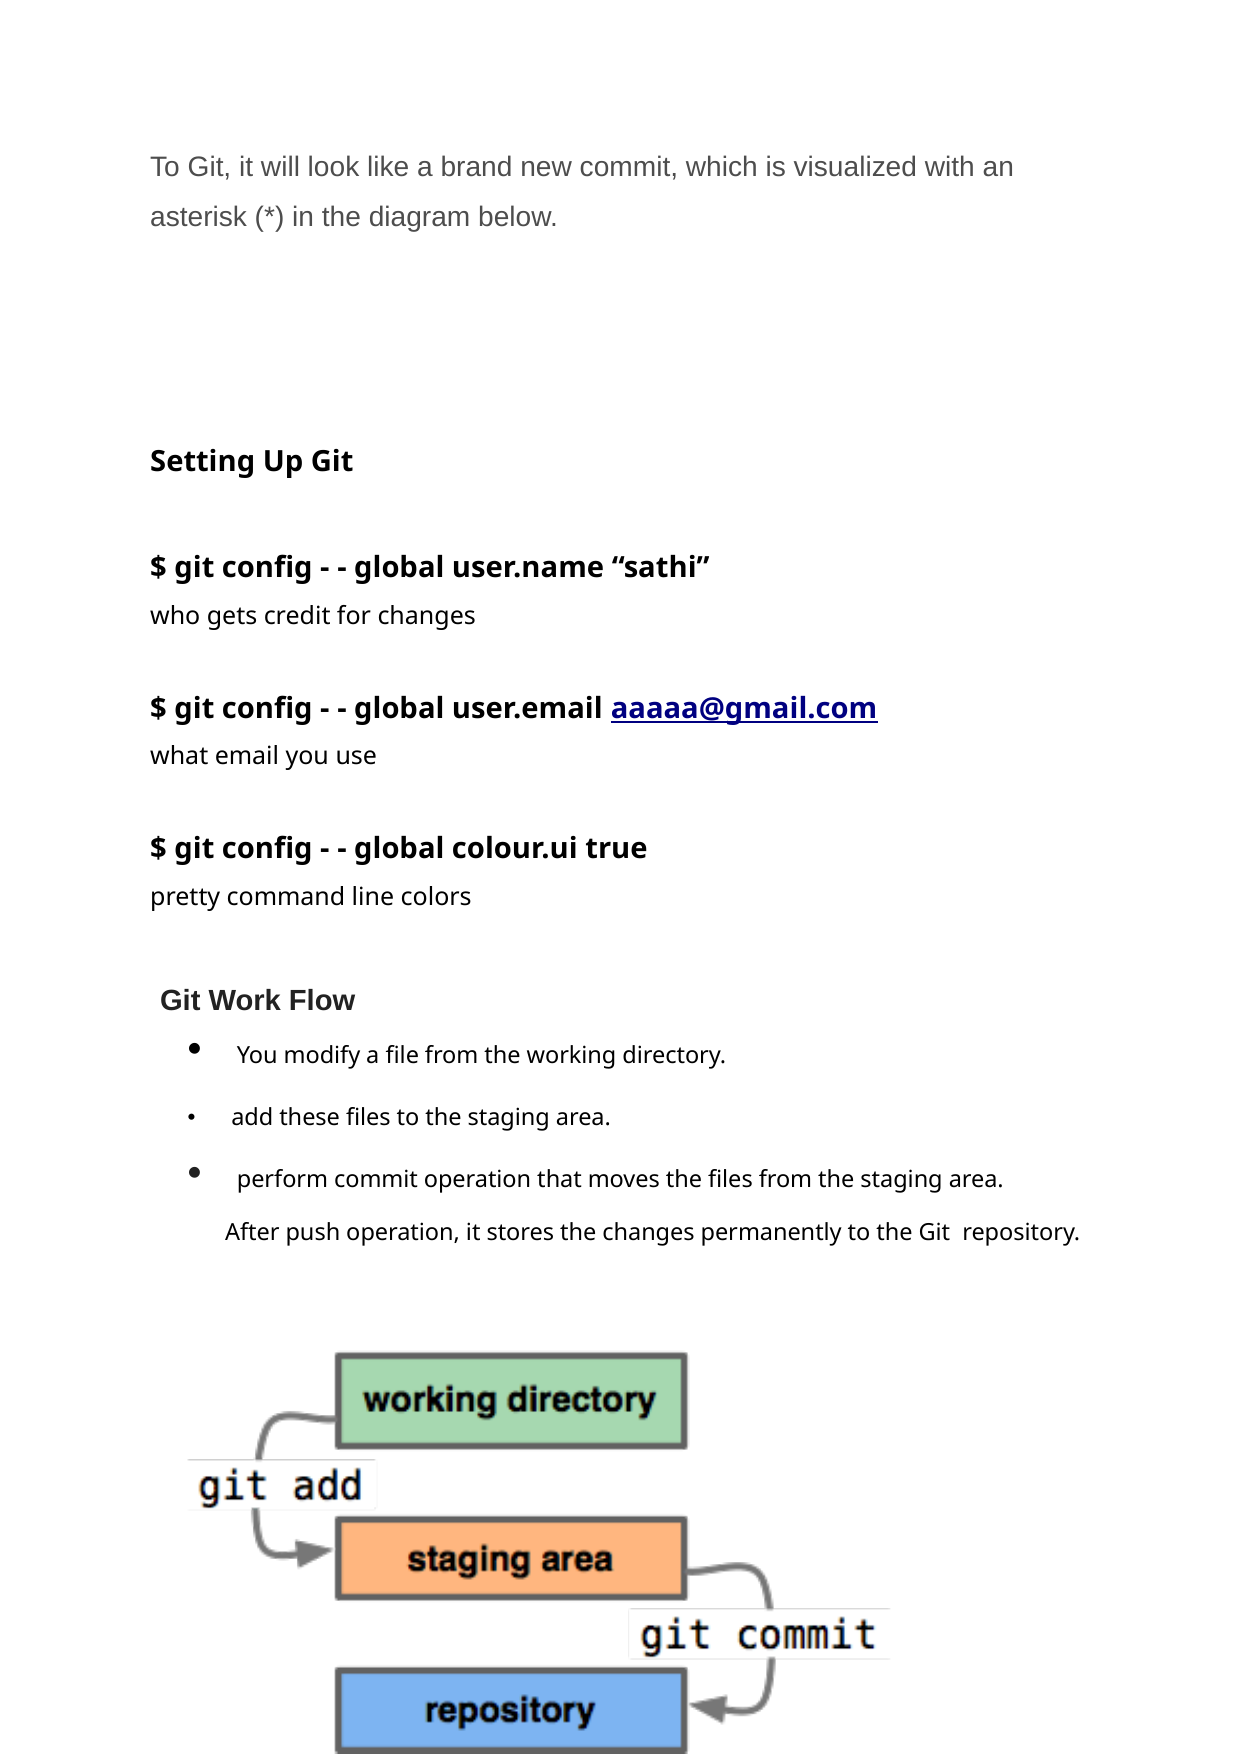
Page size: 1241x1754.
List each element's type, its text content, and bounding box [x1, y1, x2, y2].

list You modify a file from the working directory. [187, 1024, 1090, 1072]
text pretty command line colors [150, 875, 1090, 912]
text $ git config - - global user.email aaaaa@gmail.com [150, 687, 1090, 727]
text $ git config - - global user.name “sathi” [150, 547, 1090, 586]
list add these files to the staging area. [187, 1101, 1090, 1132]
text Git Work Flow [150, 979, 1090, 1017]
text who gets credit for changes [150, 594, 1090, 632]
text what email you use [150, 734, 1090, 772]
picture [187, 1347, 891, 1754]
list perform commit operation that moves the files from the staging area. After push operation, it stores the changes permanently to the Git repository. [187, 1158, 1090, 1249]
text $ git config - - global colour.ui true [150, 827, 1090, 867]
text Setting Up Git [150, 440, 1090, 480]
text To Git, it will look like a brand new commit, which is visualized with an asterisk (*) in the diagram below. [145, 150, 1090, 233]
